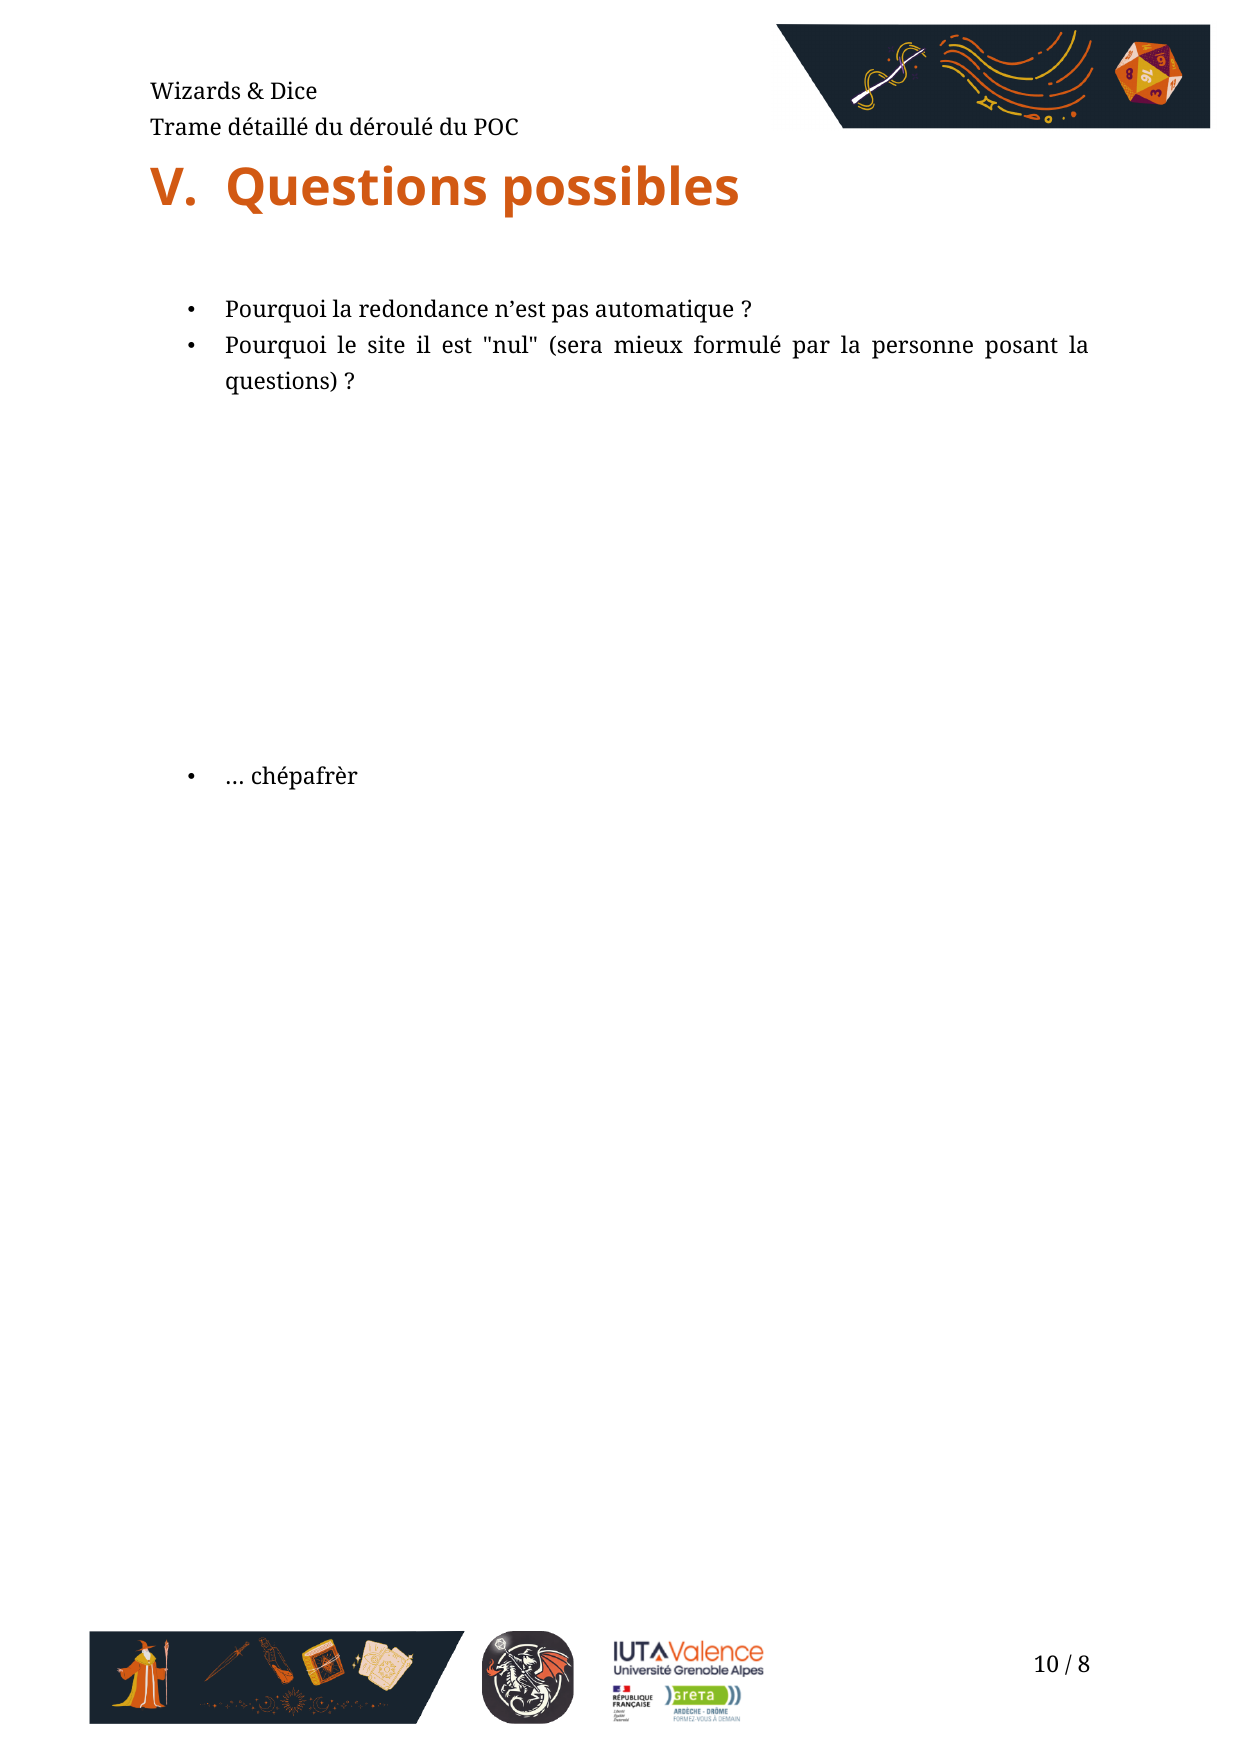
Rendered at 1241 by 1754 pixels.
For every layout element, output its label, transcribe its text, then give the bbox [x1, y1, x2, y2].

picture [81, 1620, 788, 1733]
list Pourquoi le site il est "nul" (sera mieux formulé par la personne posant la questions) ? [187, 329, 1090, 396]
picture [771, 21, 1218, 131]
list Pourquoi la redondance n’est pas automatique ? [187, 293, 1090, 324]
list … chépafrèr [187, 760, 1090, 791]
subtitle Questions possibles [150, 150, 1090, 221]
